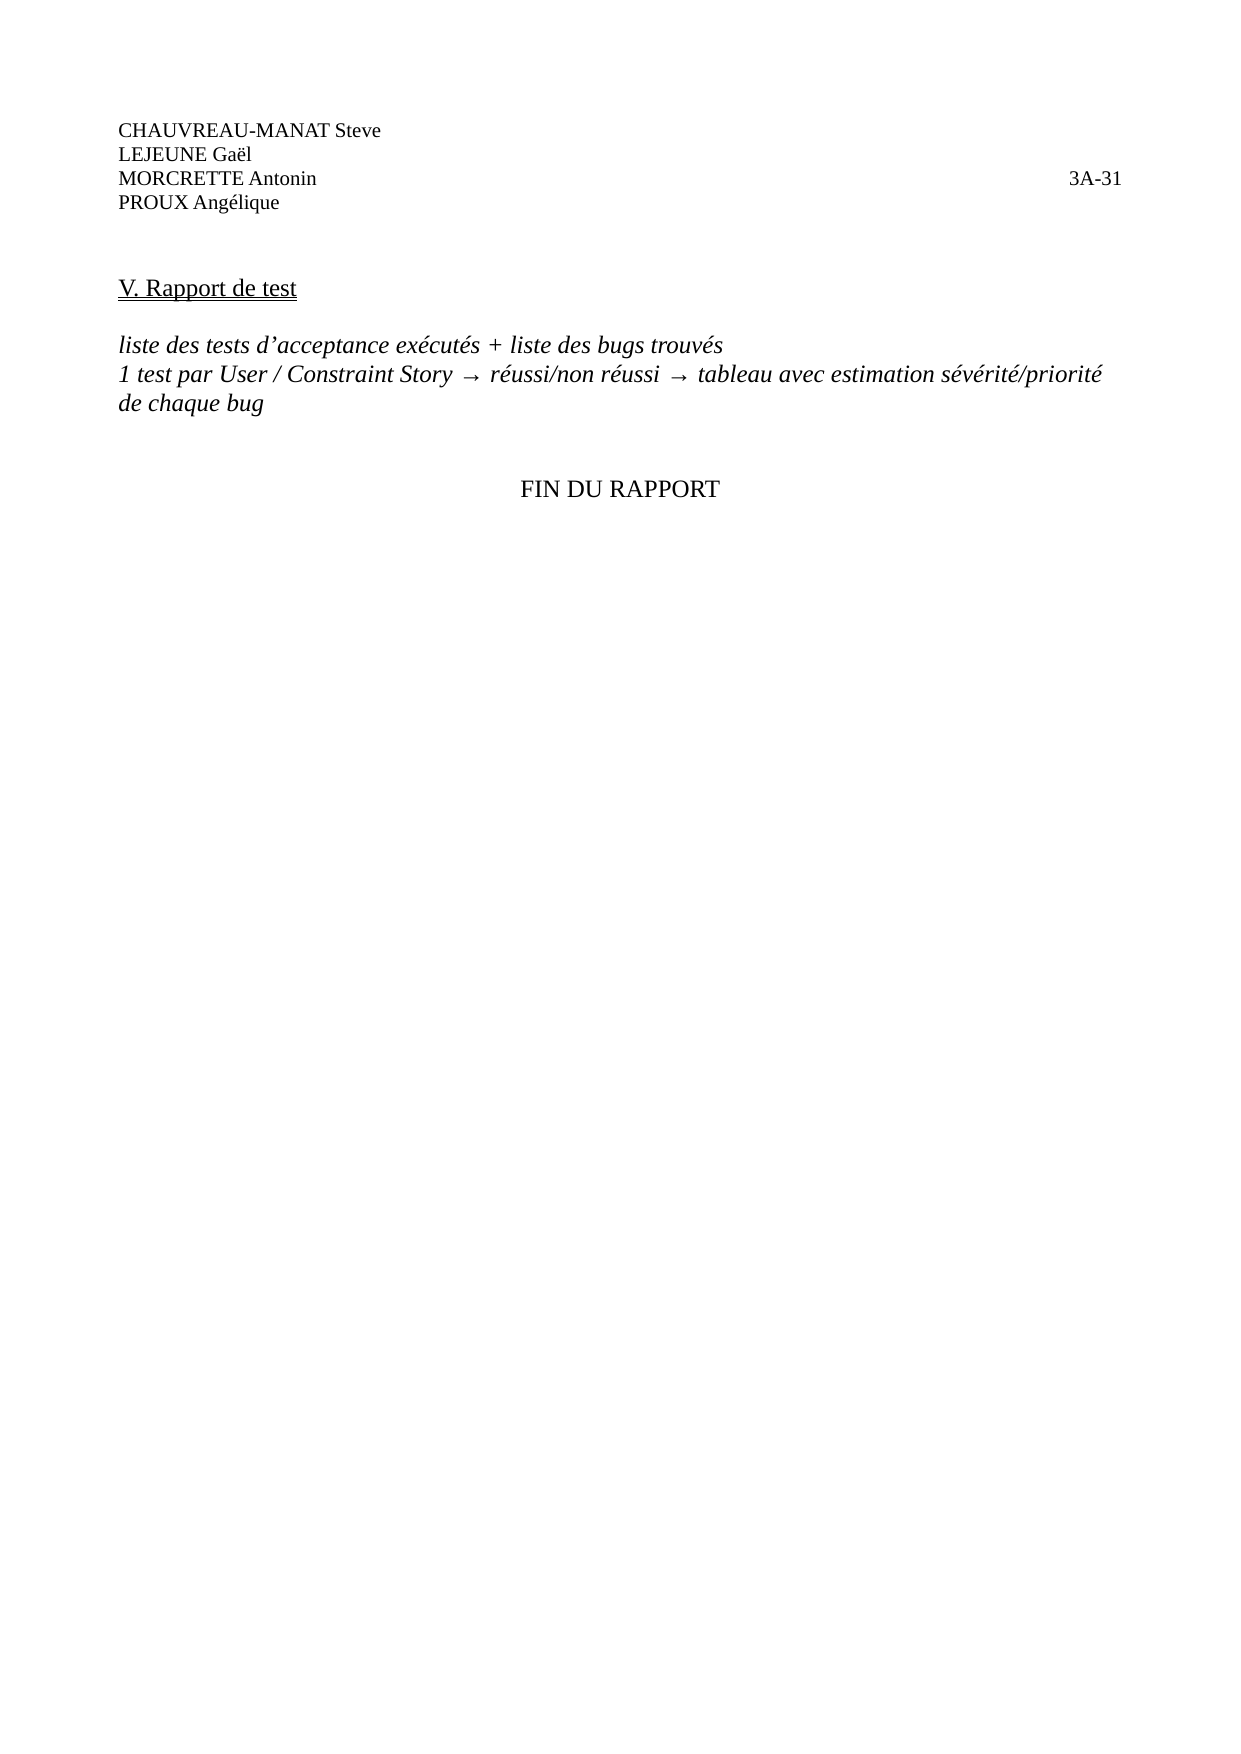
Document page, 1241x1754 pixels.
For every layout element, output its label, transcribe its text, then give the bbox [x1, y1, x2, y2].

text liste des tests d’acceptance exécutés + liste des bugs trouvés [118, 330, 1122, 359]
text FIN DU RAPPORT [118, 474, 1122, 503]
text 1 test par User / Constraint Story → réussi/non réussi → tableau avec estimation sévérité/priorité de chaque bug [118, 359, 1122, 416]
text V. Rapport de test [118, 273, 1122, 301]
